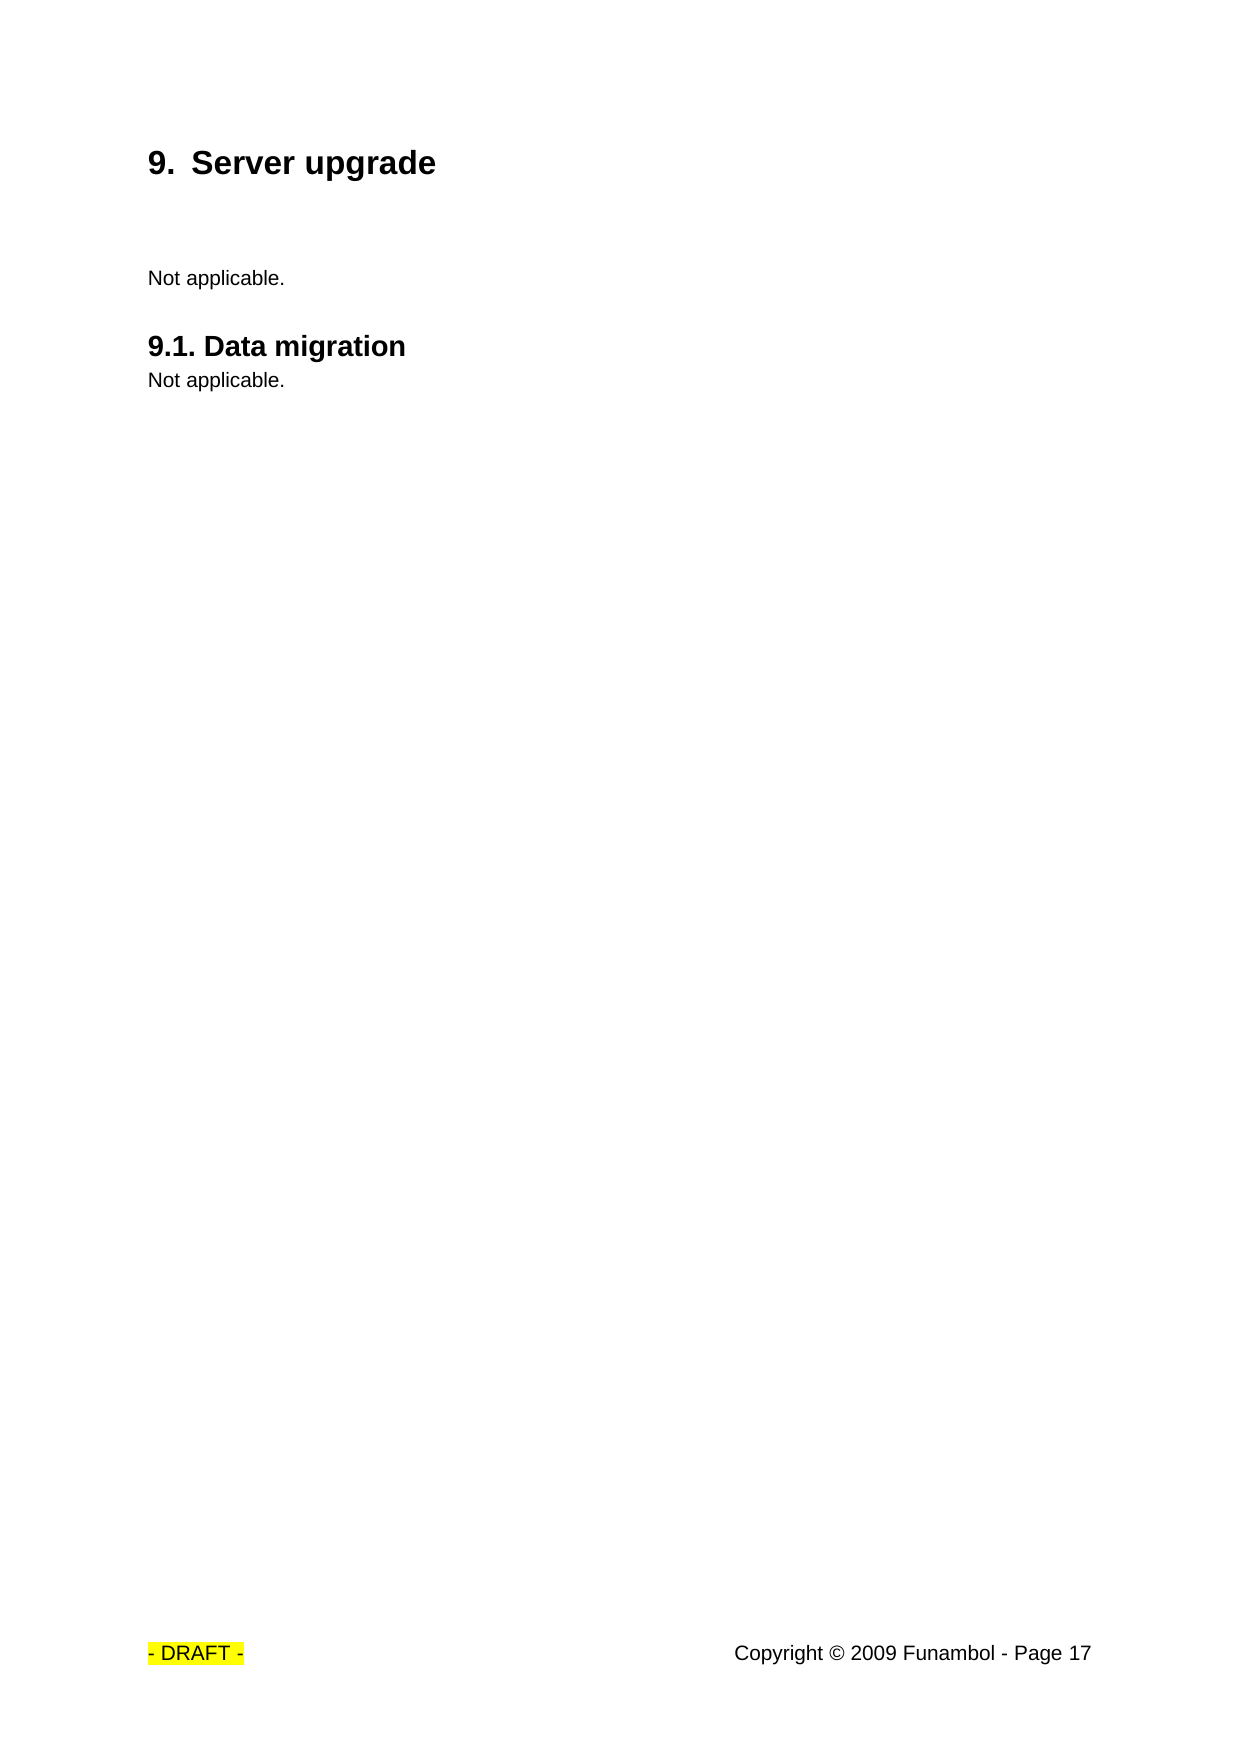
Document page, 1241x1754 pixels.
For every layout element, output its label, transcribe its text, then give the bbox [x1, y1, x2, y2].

text Not applicable. [148, 369, 1093, 392]
subtitle Data migration [148, 330, 1093, 363]
subtitle Server upgrade [148, 144, 1093, 181]
text Not applicable. [148, 267, 1093, 290]
